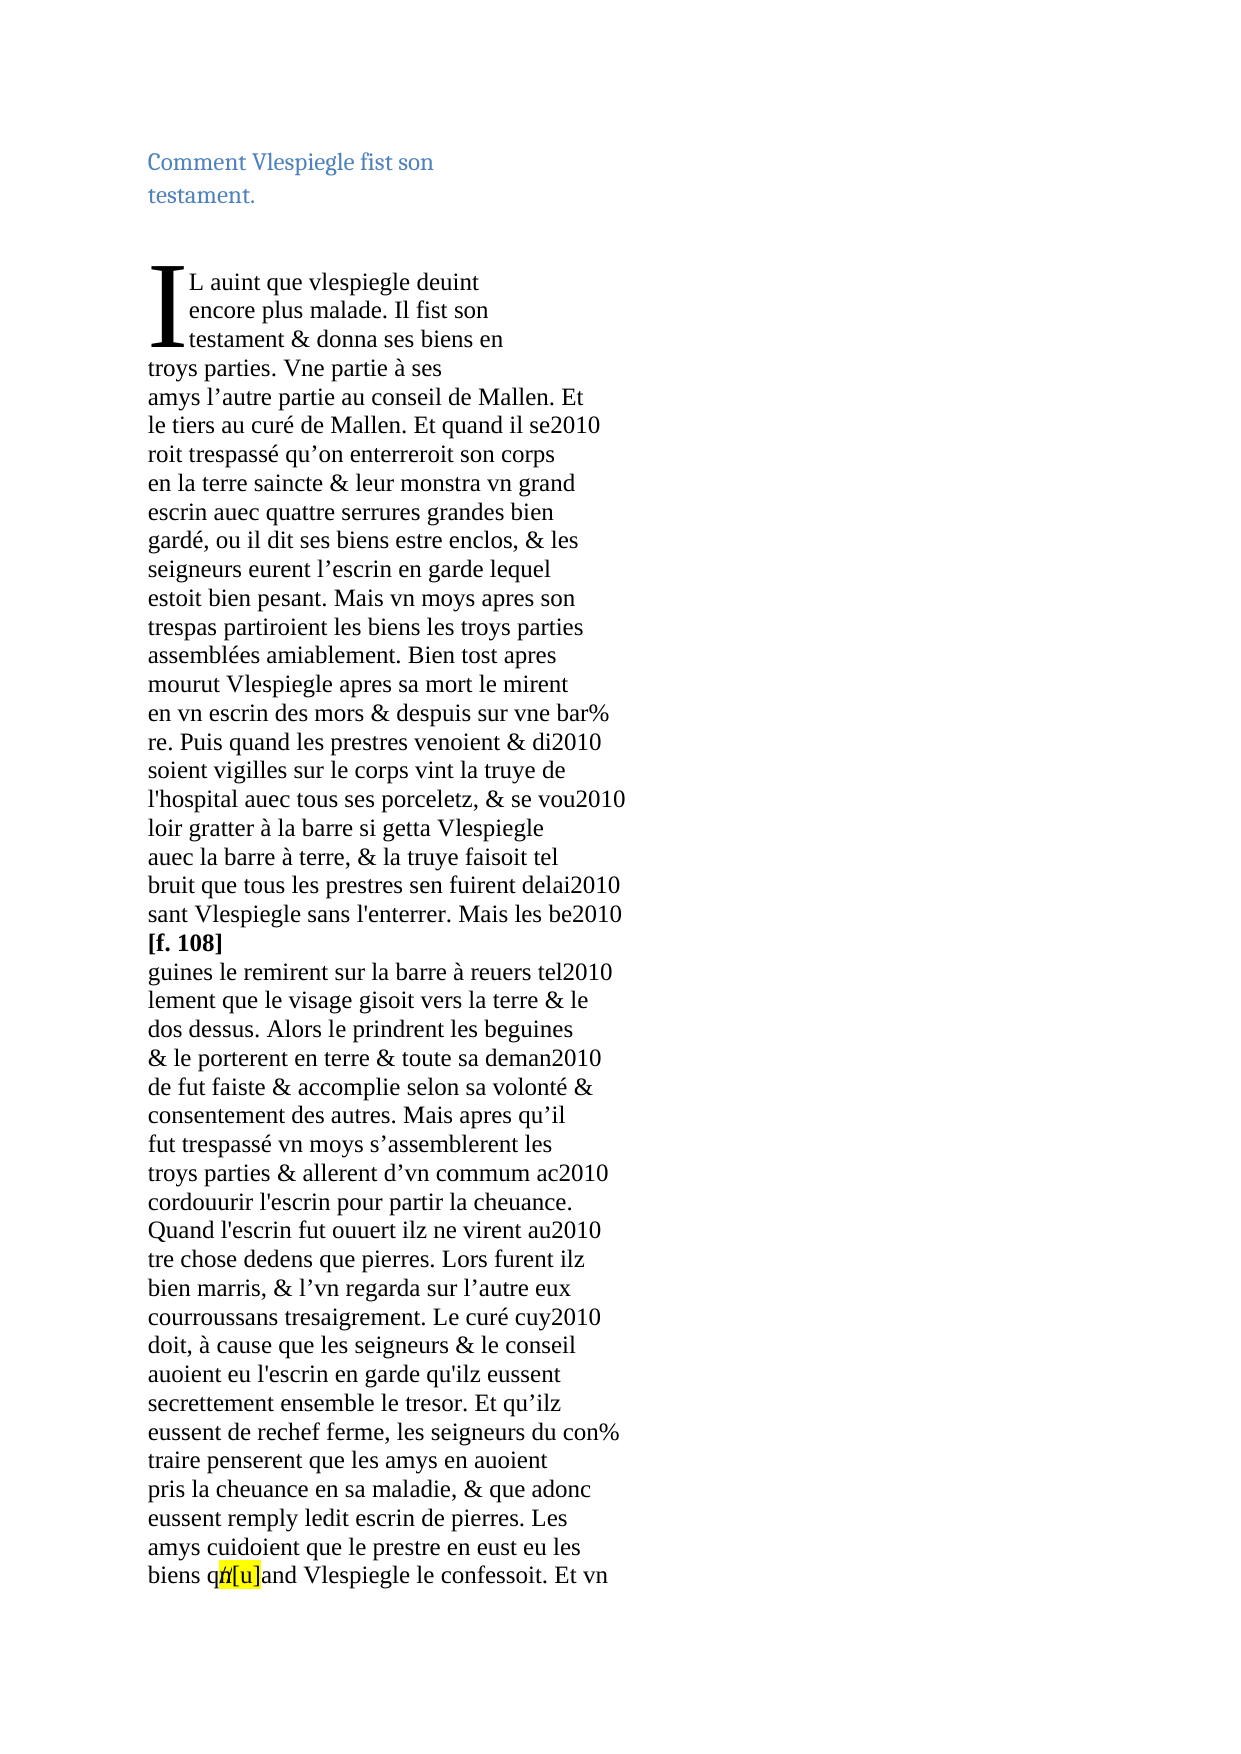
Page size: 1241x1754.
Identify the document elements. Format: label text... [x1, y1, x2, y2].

subtitle Comment Vlespiegle fist son testament. [148, 148, 1093, 209]
text guines le remirent sur la barre à reuers tel2010 lement que le visage gisoit vers la terre & le dos dessus. Alors le prindrent les beguines & le porterent en terre & toute sa deman2010 de fut faiste & accomplie selon sa volonté & consentement des autres. Mais apres qu’il fut trespassé vn moys s’assemblerent les troys parties & allerent d’vn commum ac2010 cordouurir l'escrin pour partir la cheuance. Quand l'escrin fut ouuert ilz ne virent au2010 tre chose dedens que pierres. Lors furent ilz bien marris, & l’vn regarda sur l’autre eux courroussans tresaigrement. Le curé cuy2010 doit, à cause que les seigneurs & le conseil auoient eu l'escrin en garde qu'ilz eussent secrettement ensemble le tresor. Et qu’ilz eussent de rechef ferme, les seigneurs du con% traire penserent que les amys en auoient pris la cheuance en sa maladie, & que adonc eussent remply ledit escrin de pierres. Les amys cuidoient que le prestre en eust eu les biens qn[u]and Vlespiegle le confessoit. Et vn [148, 957, 1093, 1589]
text IL auint que vlespiegle deuint encore plus malade. Il fist son testament & donna ses biens en troys parties. Vne partie à ses amys l’autre partie au conseil de Mallen. Et le tiers au curé de Mallen. Et quand il se2010 roit trespassé qu’on enterreroit son corps en la terre saincte & leur monstra vn grand escrin auec quattre serrures grandes bien gardé, ou il dit ses biens estre enclos, & les seigneurs eurent l’escrin en garde lequel estoit bien pesant. Mais vn moys apres son trespas partiroient les biens les troys parties assemblées amiablement. Bien tost apres mourut Vlespiegle apres sa mort le mirent en vn escrin des mors & despuis sur vne bar% re. Puis quand les prestres venoient & di2010 soient vigilles sur le corps vint la truye de l'hospital auec tous ses porceletz, & se vou2010 loir gratter à la barre si getta Vlespiegle auec la barre à terre, & la truye faisoit tel bruit que tous les prestres sen fuirent delai2010 sant Vlespiegle sans l'enterrer. Mais les be2010 [f. 108] [148, 267, 1093, 957]
